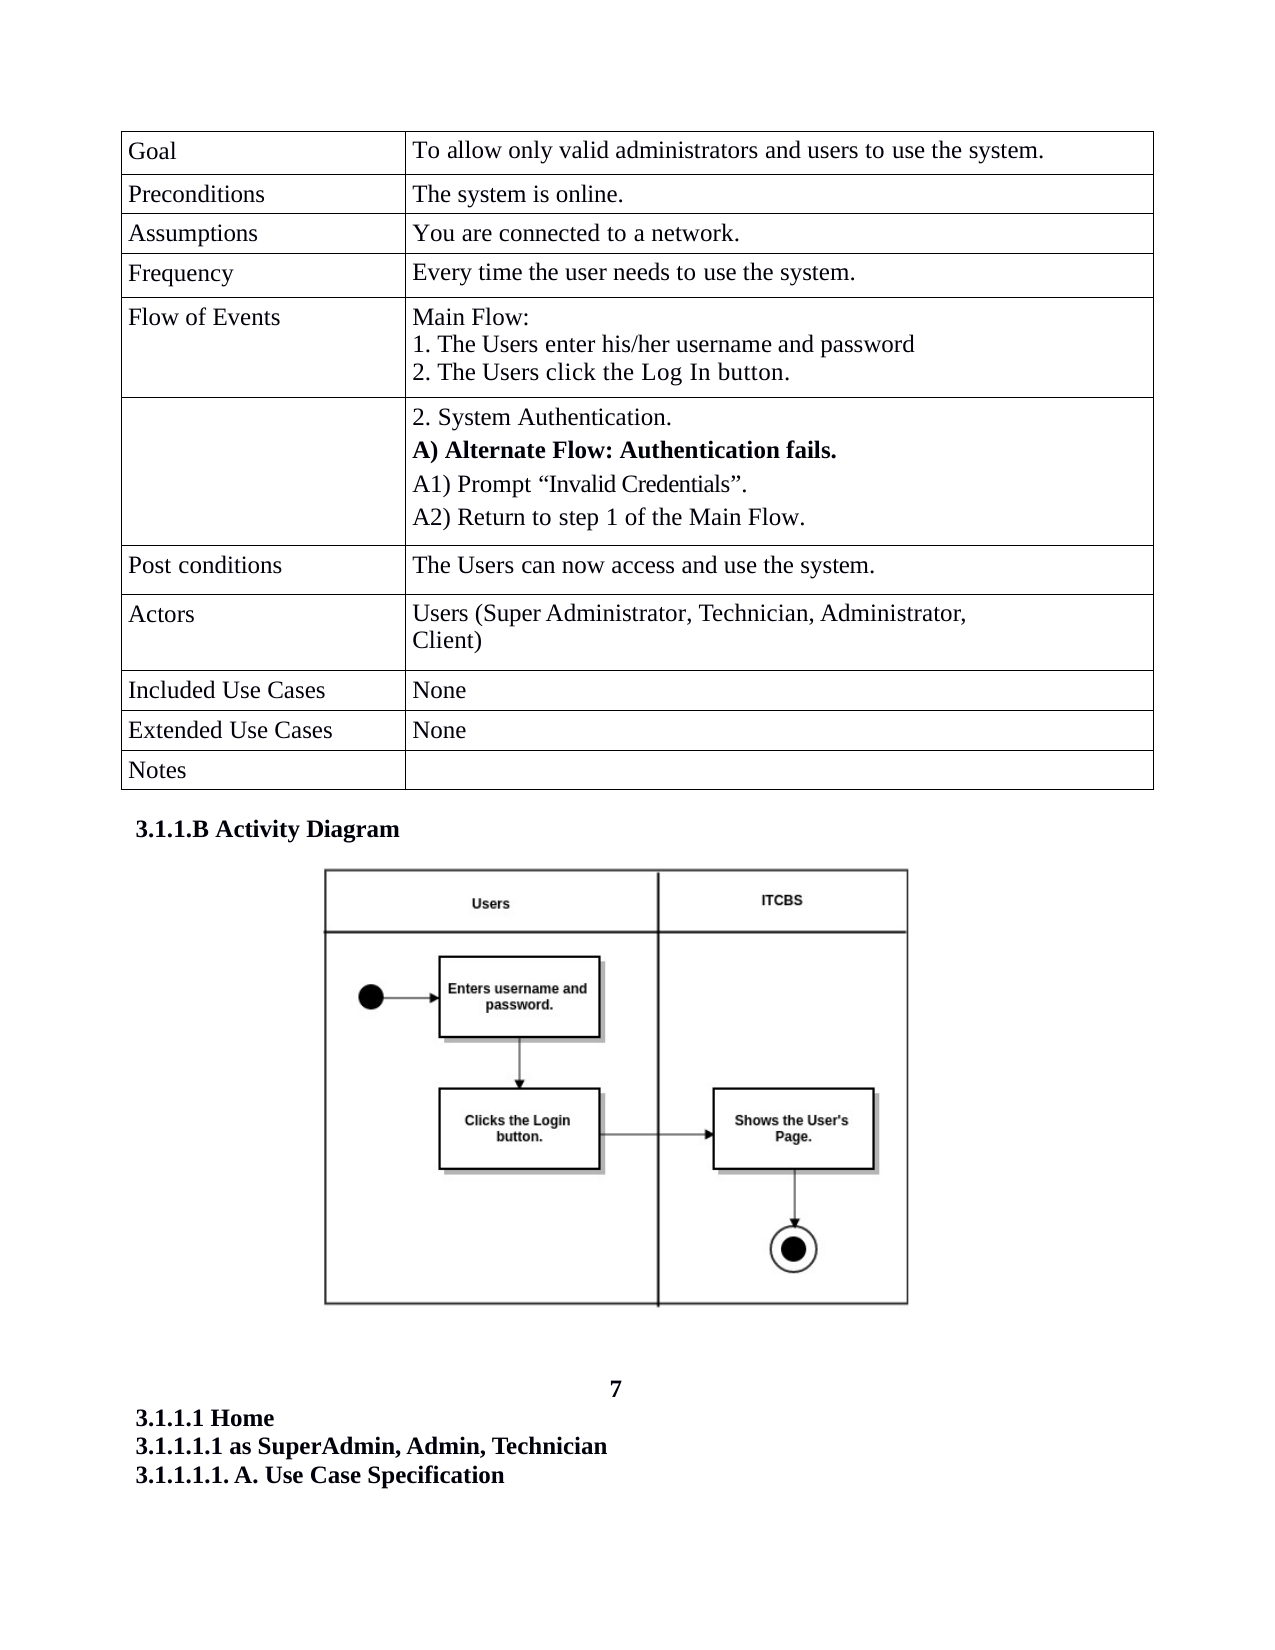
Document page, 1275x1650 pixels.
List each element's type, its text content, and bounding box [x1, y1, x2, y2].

table_cell You are connected to a network. [406, 214, 1153, 253]
subtitle 3.1.1.B Activity Diagram [135, 814, 1096, 843]
table_cell The Users can now access and use the system. [406, 546, 1153, 594]
table_cell To allow only valid administrators and users to use the system. [406, 132, 1153, 173]
table_cell Goal [122, 132, 405, 173]
table_cell Assumptions [122, 214, 405, 253]
text 3.1.1.1.1 as SuperAdmin, Admin, Technician [135, 1431, 1096, 1460]
picture [323, 868, 909, 1311]
table_cell [406, 751, 1153, 789]
table_cell The system is online. [406, 175, 1153, 213]
table_cell None [406, 711, 1153, 749]
text 7 [135, 1374, 1096, 1403]
table_cell Post conditions [122, 546, 405, 594]
table_cell Included Use Cases [122, 671, 405, 710]
table_cell 2. System Authentication. A) Alternate Flow: Authentication fails. A1) Prompt “Invalid Credentials”. A2) Return to step 1 of the Main Flow. [406, 398, 1153, 545]
table_cell Extended Use Cases [122, 711, 405, 749]
text 3.1.1.1.1. A. Use Case Specification [135, 1460, 1096, 1489]
table_cell [122, 398, 405, 545]
table_cell Every time the user needs to use the system. [406, 254, 1153, 297]
table_cell Main Flow: 1. The Users enter his/her username and password 2. The Users click the Log In button. [406, 298, 1153, 397]
table_cell Preconditions [122, 175, 405, 213]
table_cell Notes [122, 751, 405, 789]
table_cell None [406, 671, 1153, 710]
table_cell Actors [122, 595, 405, 670]
table_cell Users (Super Administrator, Technician, Administrator, Client) [406, 595, 1153, 670]
text 3.1.1.1 Home [135, 1403, 1096, 1431]
table_cell Frequency [122, 254, 405, 297]
table_cell Flow of Events [122, 298, 405, 397]
